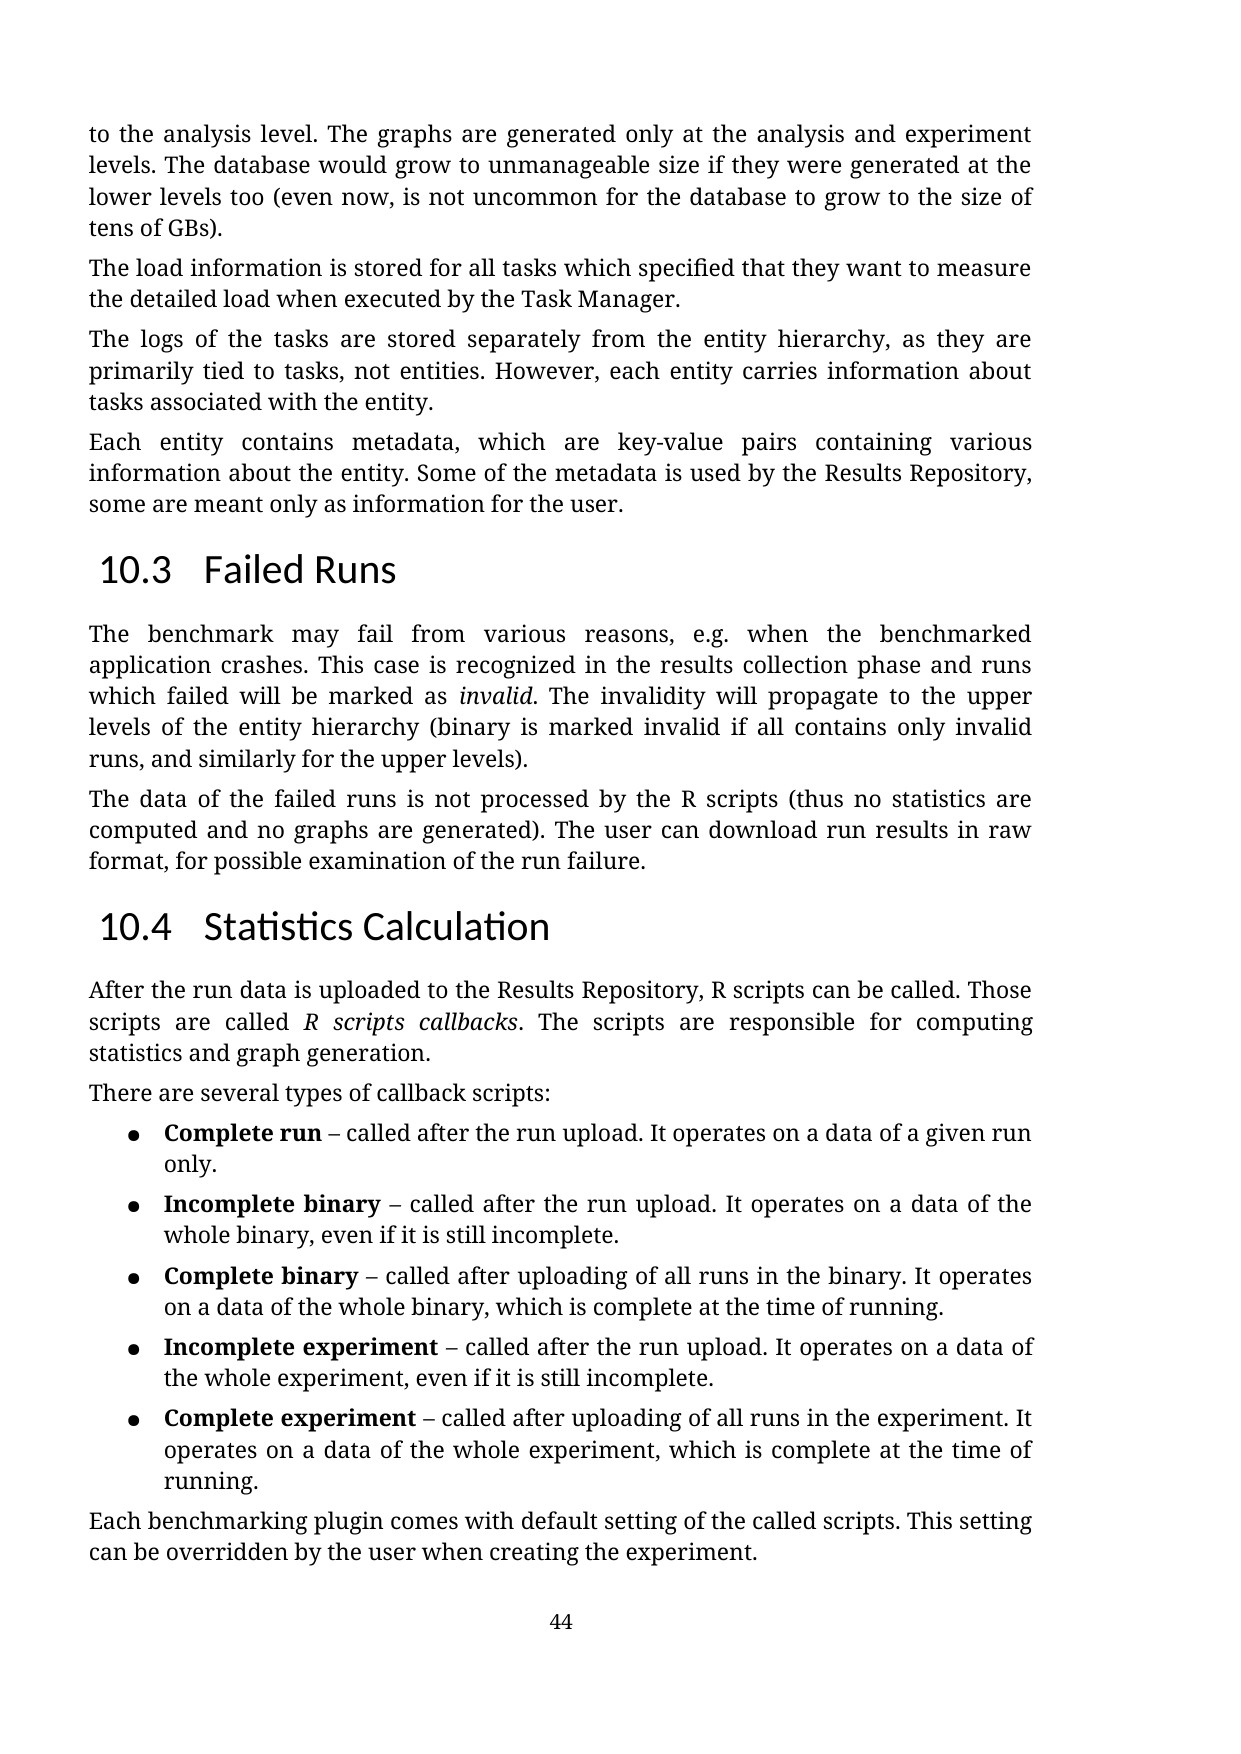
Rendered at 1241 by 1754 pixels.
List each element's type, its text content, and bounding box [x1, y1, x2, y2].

text The data of the failed runs is not processed by the R scripts (thus no statistics are computed and no graphs are generated). The user can download run results in raw format, for possible examination of the run failure. [88, 783, 1033, 876]
list Complete binary – called after uploading of all runs in the binary. It operates on a data of the whole binary, which is complete at the time of running. [126, 1259, 1033, 1322]
text Each entity contains metadata, which are key-value pairs containing various information about the entity. Some of the metadata is used by the Results Repository, some are meant only as information for the user. [88, 426, 1033, 520]
list Incomplete experiment – called after the run upload. It operates on a data of the whole experiment, even if it is still incomplete. [126, 1331, 1033, 1393]
text to the analysis level. The graphs are generated only at the analysis and experiment levels. The database would grow to unmanageable size if they were generated at the lower levels too (even now, is not uncommon for the database to grow to the size of tens of GBs). [88, 118, 1033, 243]
text Each benchmarking plugin comes with default setting of the called scripts. This setting can be overridden by the user when creating the experiment. [88, 1505, 1033, 1567]
text The load information is stored for all tasks which specified that they want to measure the detailed load when executed by the Task Manager. [88, 252, 1033, 314]
list Complete run – called after the run upload. It operates on a data of a given run only. [126, 1117, 1033, 1179]
list Complete experiment – called after uploading of all runs in the experiment. It operates on a data of the whole experiment, which is complete at the time of running. [126, 1402, 1033, 1496]
text There are several types of callback scripts: [88, 1077, 1033, 1108]
text The benchmark may fail from various reasons, e.g. when the benchmarked application crashes. This case is recognized in the results collection phase and runs which failed will be marked as invalid. The invalidity will propagate to the upper levels of the entity hierarchy (binary is marked invalid if all contains only invalid runs, and similarly for the upper levels). [88, 617, 1033, 774]
subtitle Statistics Calculation [88, 909, 1033, 951]
subtitle Failed Runs [88, 552, 1033, 594]
text After the run data is uploaded to the Results Repository, R scripts can be called. Those scripts are called R scripts callbacks. The scripts are responsible for computing statistics and graph generation. [88, 974, 1033, 1068]
list Incomplete binary – called after the run upload. It operates on a data of the whole binary, even if it is still incomplete. [126, 1188, 1033, 1251]
text The logs of the tasks are stored separately from the entity hierarchy, as they are primarily tied to tasks, not entities. However, each entity carries information about tasks associated with the entity. [88, 323, 1033, 417]
